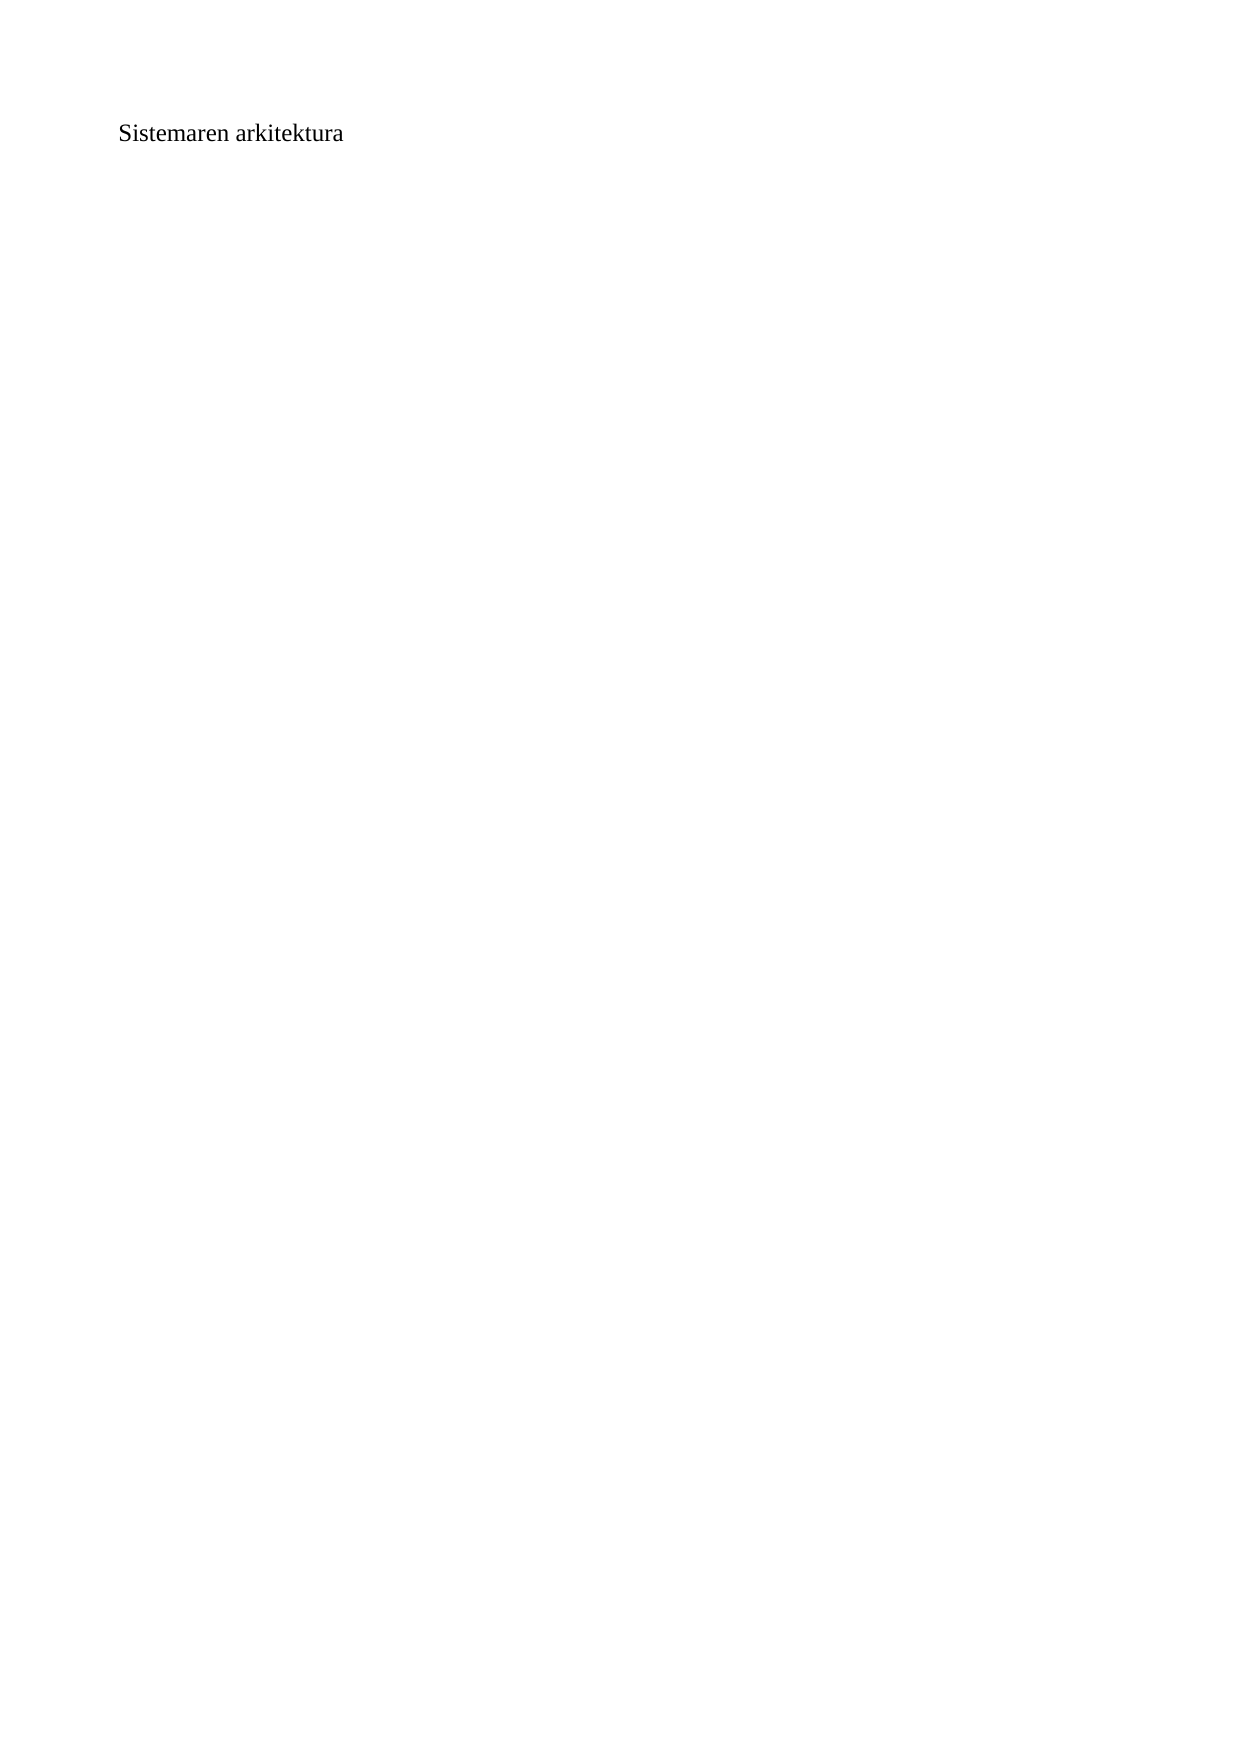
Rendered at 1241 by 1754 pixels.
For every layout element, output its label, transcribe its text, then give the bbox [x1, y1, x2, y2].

text Sistemaren arkitektura [118, 118, 1122, 147]
